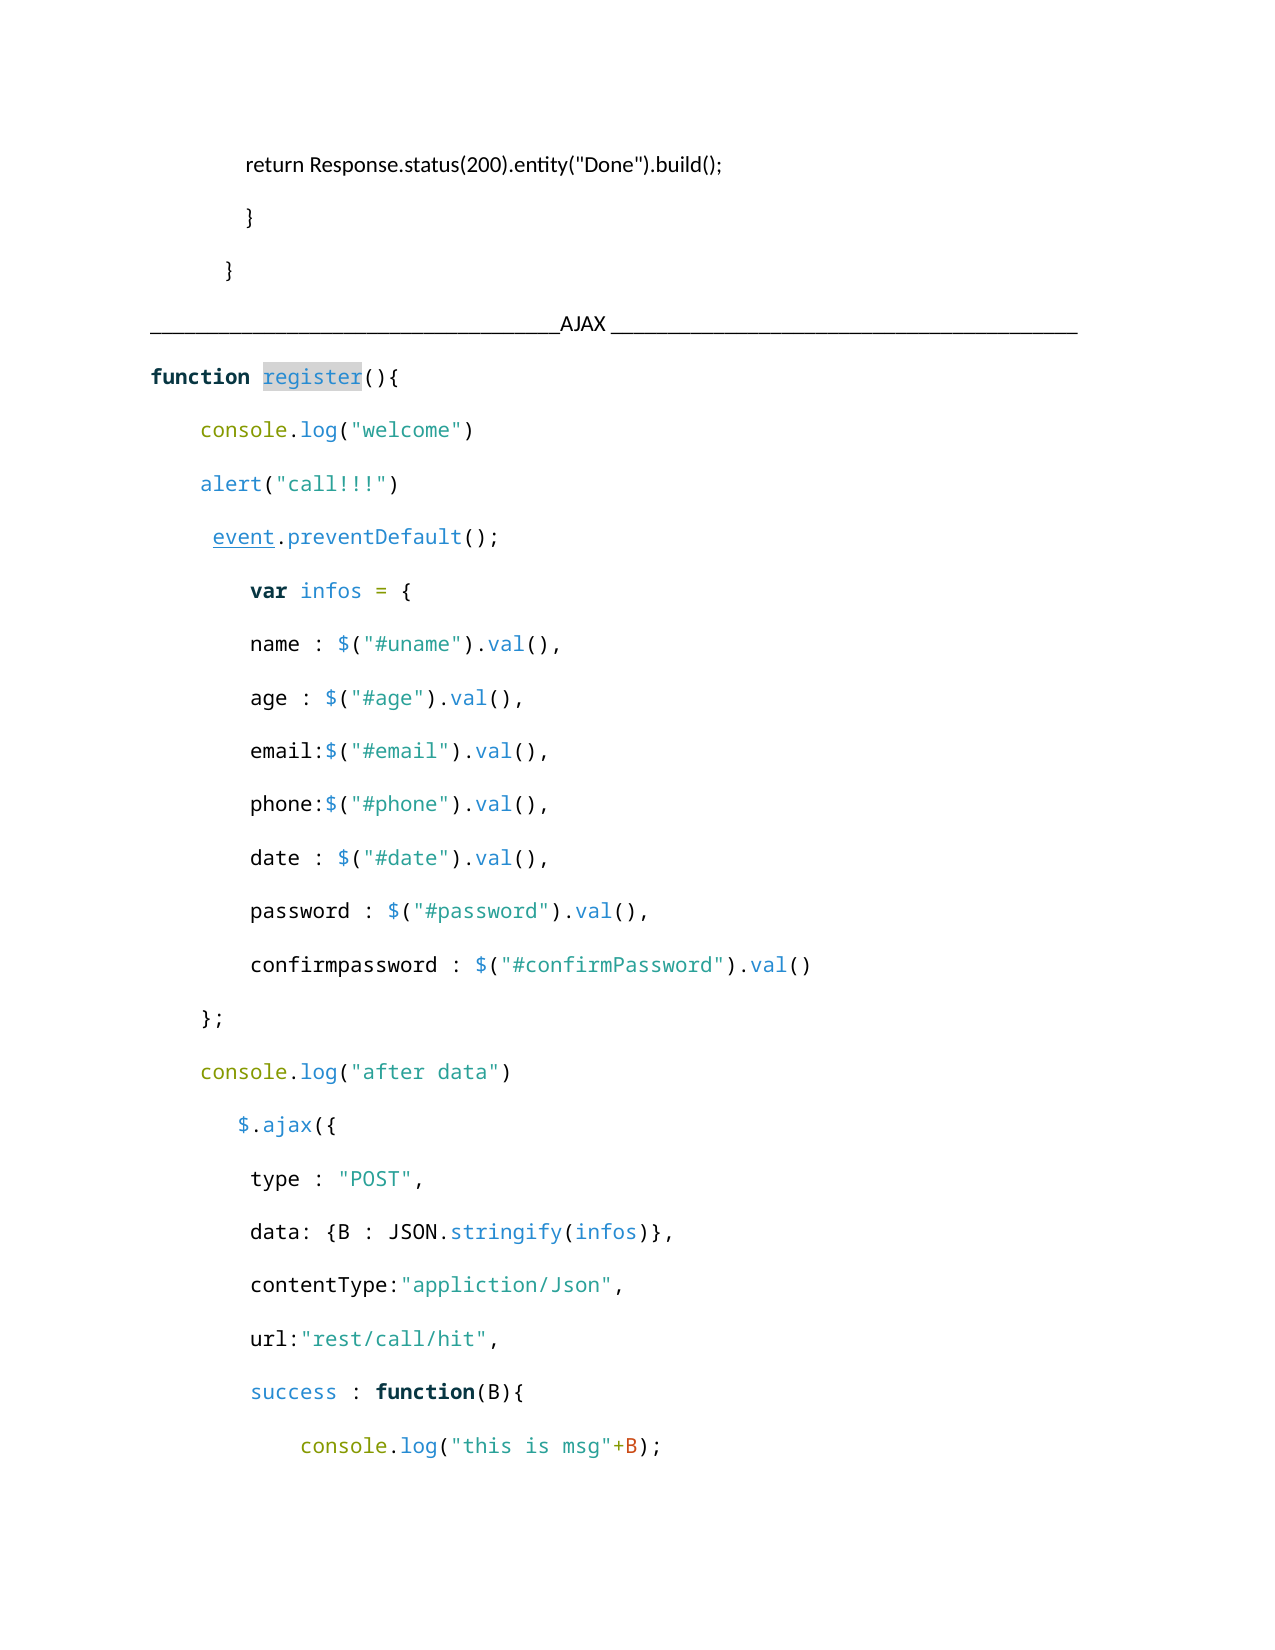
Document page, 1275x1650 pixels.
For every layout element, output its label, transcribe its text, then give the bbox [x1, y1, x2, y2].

text console.log("after data") [150, 1057, 1125, 1085]
text date : $("#date").val(), [150, 843, 1125, 871]
text url:"rest/call/hit", [150, 1324, 1125, 1352]
text phone:$("#phone").val(), [150, 789, 1125, 818]
text password : $("#password").val(), [150, 896, 1125, 925]
text confirmpassword : $("#confirmPassword").val() [150, 950, 1125, 978]
text contentType:"appliction/Json", [150, 1271, 1125, 1299]
text success : function(B){ [150, 1377, 1125, 1406]
text alert("call!!!") [150, 469, 1125, 497]
text return Response.status(200).entity("Done").build(); [150, 150, 1125, 178]
text function register(){ [150, 362, 1125, 391]
text } [150, 256, 1125, 284]
text } [150, 203, 1125, 231]
text event.preventDefault(); [150, 522, 1125, 551]
text $.ajax({ [150, 1110, 1125, 1139]
text type : "POST", [150, 1164, 1125, 1192]
text console.log("this is msg"+B); [150, 1431, 1125, 1459]
text data: {B : JSON.stringify(infos)}, [150, 1217, 1125, 1246]
text ____________________________________AJAX _________________________________________ [150, 309, 1125, 337]
text console.log("welcome") [150, 416, 1125, 444]
text age : $("#age").val(), [150, 683, 1125, 711]
text email:$("#email").val(), [150, 736, 1125, 764]
text var infos = { [150, 576, 1125, 604]
text name : $("#uname").val(), [150, 629, 1125, 658]
text }; [150, 1003, 1125, 1032]
